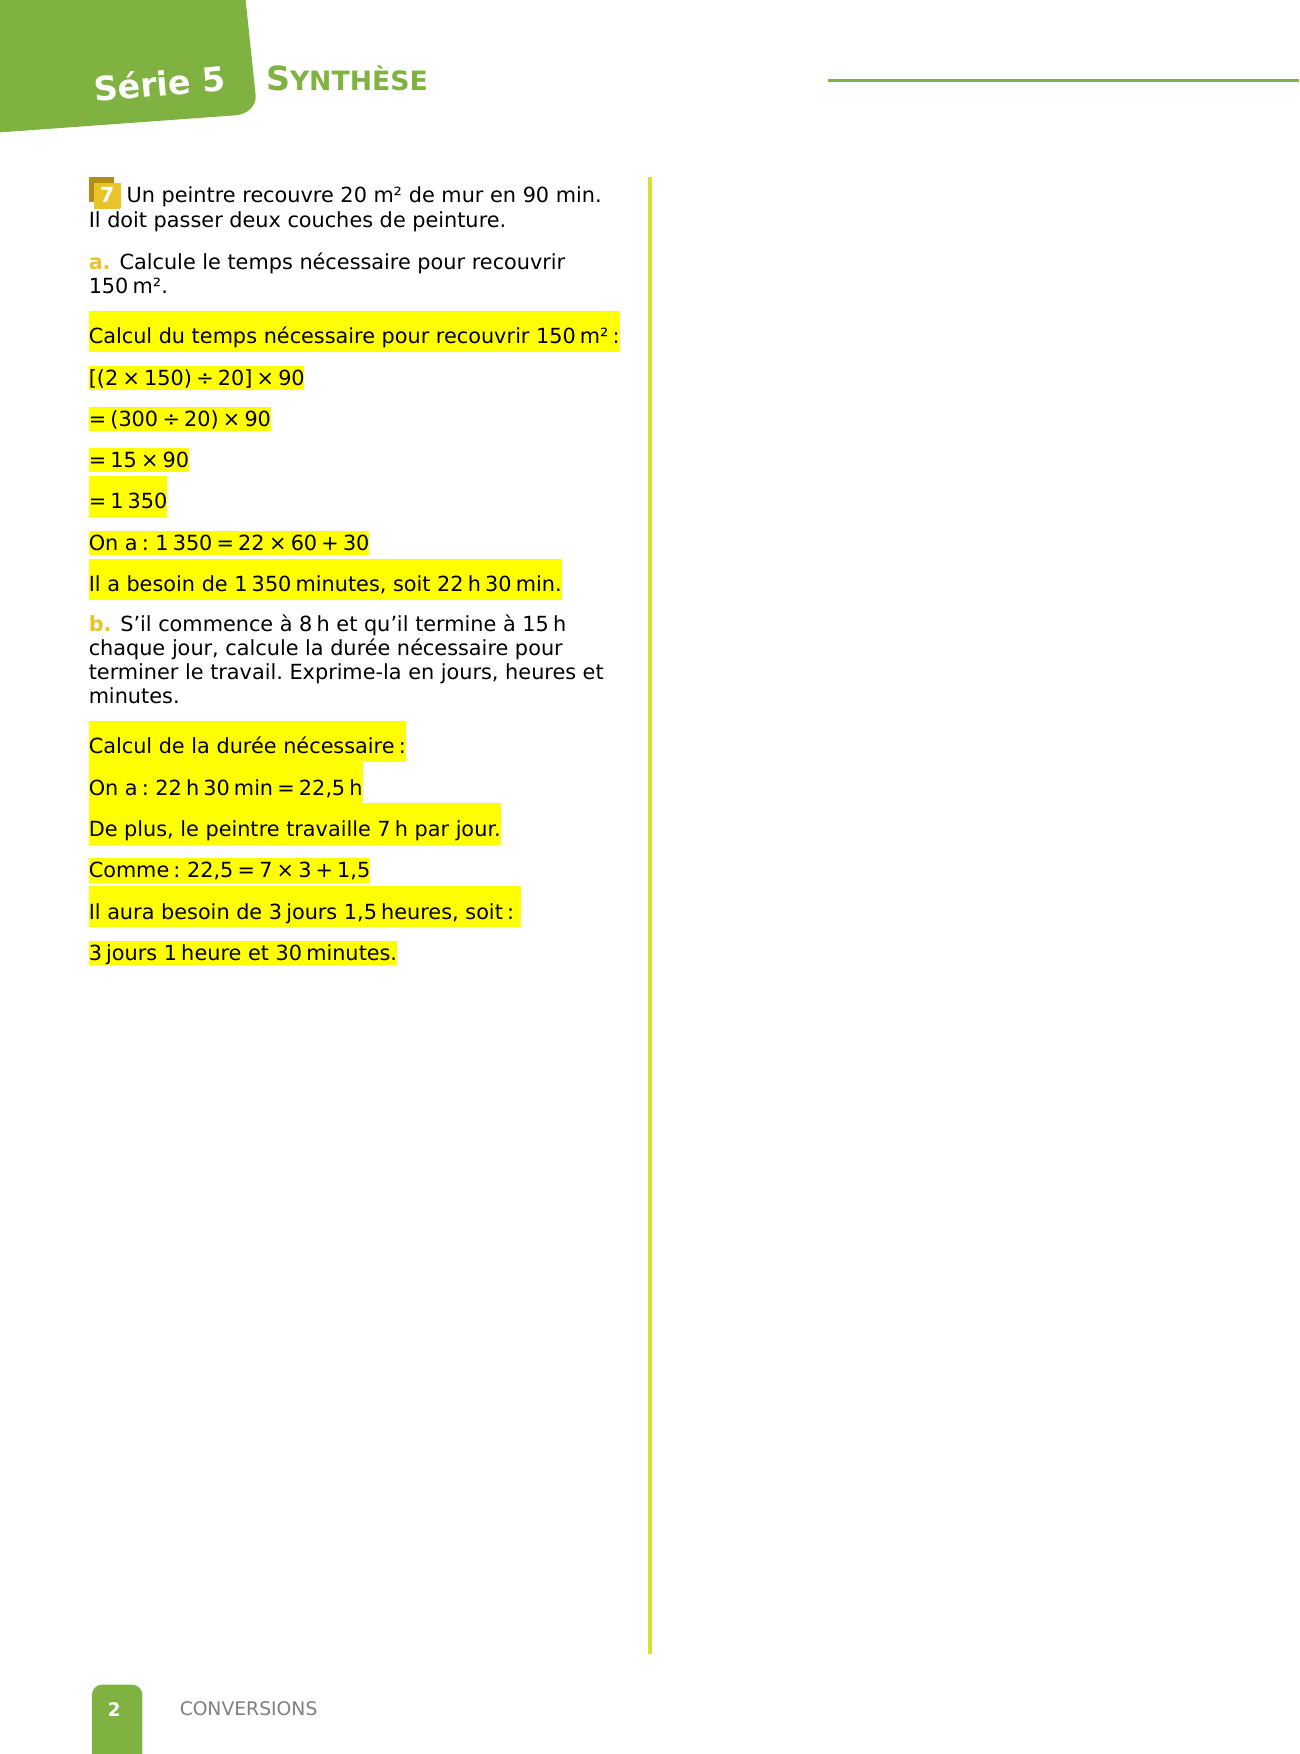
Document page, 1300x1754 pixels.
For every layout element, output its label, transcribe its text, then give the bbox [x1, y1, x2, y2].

list S’il commence à 8 h et qu’il termine à 15 h chaque jour, calcule la durée nécessaire pour terminer le travail. Exprime-la en jours, heures et minutes. [88, 612, 629, 709]
text Il a besoin de 1 350 minutes, soit 22 h 30 min. [88, 559, 629, 600]
text = (300 ÷ 20) × 90 [88, 393, 629, 434]
text = 15 × 90 [88, 434, 629, 476]
text Calcul de la durée nécessaire : [88, 721, 629, 762]
text On a : 1 350 = 22 × 60 + 30 [88, 517, 629, 559]
subtitle Un peintre recouvre 20 m² de mur en 90 min. Il doit passer deux couches de peinture. [88, 177, 629, 232]
text Calcul du temps nécessaire pour recouvrir 150 m² : [88, 311, 629, 352]
text De plus, le peintre travaille 7 h par jour. [88, 803, 629, 845]
text = 1 350 [88, 476, 629, 517]
text Il aura besoin de 3 jours 1,5 heures, soit : 3 jours 1 heure et 30 minutes. [88, 886, 629, 969]
list Calcule le temps nécessaire pour recouvrir 150 m². [88, 250, 629, 299]
text [(2 × 150) ÷ 20] × 90 [88, 352, 629, 393]
text Comme : 22,5 = 7 × 3 + 1,5 [88, 845, 629, 886]
text On a : 22 h 30 min = 22,5 h [88, 762, 629, 803]
